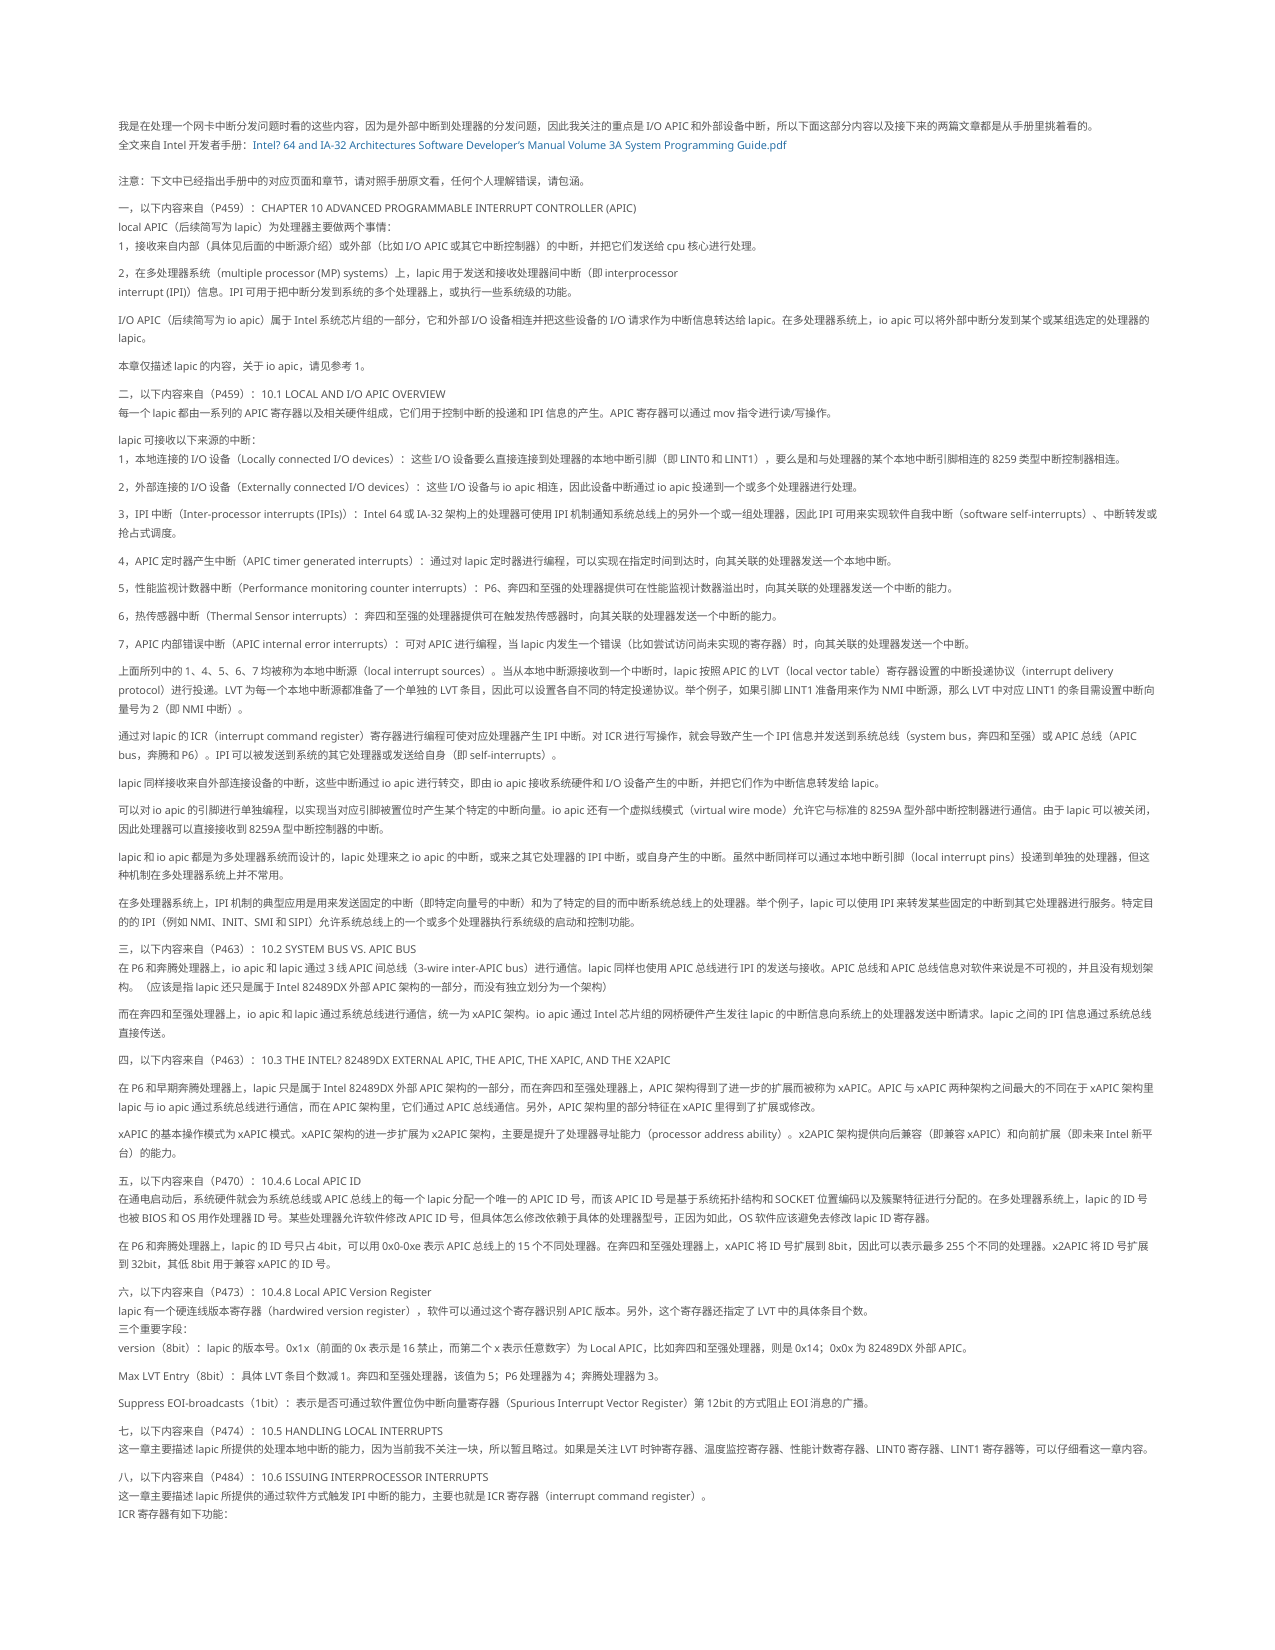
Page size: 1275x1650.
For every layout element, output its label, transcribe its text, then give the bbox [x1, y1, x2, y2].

text lapic同样接收来自外部连接设备的中断，这些中断通过io apic进行转交，即由io apic接收系统硬件和I/O设备产生的中断，并把它们作为中断信息转发给lapic。 [118, 774, 1157, 790]
text 4，APIC定时器产生中断（APIC timer generated interrupts）：通过对lapic定时器进行编程，可以实现在指定时间到达时，向其关联的处理器发送一个本地中断。 [118, 552, 1157, 568]
text 7，APIC内部错误中断（APIC internal error interrupts）：可对APIC进行编程，当lapic内发生一个错误（比如尝试访问尚未实现的寄存器）时，向其关联的处理器发送一个中断。 [118, 636, 1157, 651]
text lapic和io apic都是为多处理器系统而设计的，lapic处理来之io apic的中断，或来之其它处理器的IPI中断，或自身产生的中断。虽然中断同样可以通过本地中断引脚（local interrupt pins）投递到单独的处理器，但这种机制在多处理器系统上并不常用。 [118, 849, 1157, 883]
text 一，以下内容来自（P459）：CHAPTER 10 ADVANCED PROGRAMMABLE INTERRUPT CONTROLLER (APIC) local APIC（后续简写为lapic）为处理器主要做两个事情： 1，接收来自内部（具体见后面的中断源介绍）或外部（比如I/O APIC或其它中断控制器）的中断，并把它们发送给cpu核心进行处理。 [118, 200, 1157, 253]
text 五，以下内容来自（P470）：10.4.6 Local APIC ID 在通电启动后，系统硬件就会为系统总线或APIC总线上的每一个lapic分配一个唯一的APIC ID号，而该APIC ID号是基于系统拓扑结构和SOCKET位置编码以及簇聚特征进行分配的。在多处理器系统上，lapic的ID号也被BIOS和OS用作处理器ID号。某些处理器允许软件修改APIC ID号，但具体怎么修改依赖于具体的处理器型号，正因为如此，OS软件应该避免去修改lapic ID寄存器。 [118, 1172, 1157, 1225]
text 3，IPI中断（Inter-processor interrupts (IPIs)）：Intel 64或IA-32架构上的处理器可使用IPI机制通知系统总线上的另外一个或一组处理器，因此IPI可用来实现软件自我中断（software self-interrupts）、中断转发或抢占式调度。 [118, 506, 1157, 540]
text 二，以下内容来自（P459）：10.1 LOCAL AND I/O APIC OVERVIEW 每一个lapic都由一系列的APIC寄存器以及相关硬件组成，它们用于控制中断的投递和IPI信息的产生。APIC寄存器可以通过mov指令进行读/写操作。 [118, 386, 1157, 420]
text 而在奔四和至强处理器上，io apic和lapic通过系统总线进行通信，统一为xAPIC架构。io apic通过Intel芯片组的网桥硬件产生发往lapic的中断信息向系统上的处理器发送中断请求。lapic之间的IPI信息通过系统总线直接传送。 [118, 1006, 1157, 1040]
text 2，在多处理器系统（multiple processor (MP) systems）上，lapic用于发送和接收处理器间中断（即interprocessor interrupt (IPI)）信息。IPI可用于把中断分发到系统的多个处理器上，或执行一些系统级的功能。 [118, 265, 1157, 300]
text 在P6和奔腾处理器上，lapic的ID号只占4bit，可以用0x0-0xe表示APIC总线上的15个不同处理器。在奔四和至强处理器上，xAPIC将ID号扩展到8bit，因此可以表示最多255个不同的处理器。x2APIC将ID号扩展到32bit，其低8bit用于兼容xAPIC的ID号。 [118, 1237, 1157, 1272]
text Suppress EOI-broadcasts（1bit）：表示是否可通过软件置位伪中断向量寄存器（Spurious Interrupt Vector Register）第12bit的方式阻止EOI消息的广播。 [118, 1395, 1157, 1411]
text 六，以下内容来自（P473）：10.4.8 Local APIC Version Register lapic有一个硬连线版本寄存器（hardwired version register），软件可以通过这个寄存器识别APIC版本。另外，这个寄存器还指定了LVT中的具体条目个数。 三个重要字段： version（8bit）：lapic的版本号。0x1x（前面的0x表示是16禁止，而第二个x表示任意数字）为Local APIC，比如奔四和至强处理器，则是0x14；0x0x为82489DX外部APIC。 [118, 1284, 1157, 1355]
text 通过对lapic的ICR（interrupt command register）寄存器进行编程可使对应处理器产生IPI中断。对ICR进行写操作，就会导致产生一个IPI信息并发送到系统总线（system bus，奔四和至强）或APIC总线（APIC bus，奔腾和P6）。IPI可以被发送到系统的其它处理器或发送给自身（即self-interrupts）。 [118, 728, 1157, 762]
text 八，以下内容来自（P484）：10.6 ISSUING INTERPROCESSOR INTERRUPTS 这一章主要描述lapic所提供的通过软件方式触发IPI中断的能力，主要也就是ICR寄存器（interrupt command register）。 ICR寄存器有如下功能： [118, 1469, 1157, 1522]
text 5，性能监视计数器中断（Performance monitoring counter interrupts）：P6、奔四和至强的处理器提供可在性能监视计数器溢出时，向其关联的处理器发送一个中断的能力。 [118, 580, 1157, 596]
text 在P6和早期奔腾处理器上，lapic只是属于Intel 82489DX外部APIC架构的一部分，而在奔四和至强处理器上，APIC架构得到了进一步的扩展而被称为xAPIC。APIC与xAPIC两种架构之间最大的不同在于xAPIC架构里lapic与io apic通过系统总线进行通信，而在APIC架构里，它们通过APIC总线通信。另外，APIC架构里的部分特征在xAPIC里得到了扩展或修改。 [118, 1080, 1157, 1114]
text 6，热传感器中断（Thermal Sensor interrupts）：奔四和至强的处理器提供可在触发热传感器时，向其关联的处理器发送一个中断的能力。 [118, 608, 1157, 623]
text 四，以下内容来自（P463）：10.3 THE INTEL? 82489DX EXTERNAL APIC, THE APIC, THE XAPIC, AND THE X2APIC [118, 1052, 1157, 1068]
text lapic可接收以下来源的中断： 1，本地连接的I/O设备（Locally connected I/O devices）：这些I/O设备要么直接连接到处理器的本地中断引脚（即LINT0和LINT1），要么是和与处理器的某个本地中断引脚相连的8259类型中断控制器相连。 [118, 432, 1157, 466]
text 可以对io apic的引脚进行单独编程，以实现当对应引脚被置位时产生某个特定的中断向量。io apic还有一个虚拟线模式（virtual wire mode）允许它与标准的8259A型外部中断控制器进行通信。由于lapic可以被关闭，因此处理器可以直接接收到8259A型中断控制器的中断。 [118, 802, 1157, 837]
text 2，外部连接的I/O设备（Externally connected I/O devices）：这些I/O设备与io apic相连，因此设备中断通过io apic投递到一个或多个处理器进行处理。 [118, 478, 1157, 494]
text 我是在处理一个网卡中断分发问题时看的这些内容，因为是外部中断到处理器的分发问题，因此我关注的重点是I/O APIC和外部设备中断，所以下面这部分内容以及接下来的两篇文章都是从手册里挑着看的。 全文来自Intel开发者手册：Intel? 64 and IA-32 Architectures Software Developer’s Manual Volume 3A System Programming Guide.pdf 注意：下文中已经指出手册中的对应页面和章节，请对照手册原文看，任何个人理解错误，请包涵。 [118, 118, 1157, 188]
text Max LVT Entry（8bit）：具体LVT条目个数减1。奔四和至强处理器，该值为5；P6处理器为4；奔腾处理器为3。 [118, 1367, 1157, 1383]
text 七，以下内容来自（P474）：10.5 HANDLING LOCAL INTERRUPTS 这一章主要描述lapic所提供的处理本地中断的能力，因为当前我不关注一块，所以暂且略过。如果是关注LVT时钟寄存器、温度监控寄存器、性能计数寄存器、LINT0寄存器、LINT1寄存器等，可以仔细看这一章内容。 [118, 1423, 1157, 1457]
text I/O APIC（后续简写为io apic）属于Intel系统芯片组的一部分，它和外部I/O设备相连并把这些设备的I/O请求作为中断信息转达给lapic。在多处理器系统上，io apic可以将外部中断分发到某个或某组选定的处理器的lapic。 [118, 312, 1157, 346]
text 在多处理器系统上，IPI机制的典型应用是用来发送固定的中断（即特定向量号的中断）和为了特定的目的而中断系统总线上的处理器。举个例子，lapic可以使用IPI来转发某些固定的中断到其它处理器进行服务。特定目的的IPI（例如NMI、INIT、SMI和SIPI）允许系统总线上的一个或多个处理器执行系统级的启动和控制功能。 [118, 895, 1157, 929]
text xAPIC的基本操作模式为xAPIC模式。xAPIC架构的进一步扩展为x2APIC架构，主要是提升了处理器寻址能力（processor address ability）。x2APIC架构提供向后兼容（即兼容xAPIC）和向前扩展（即未来Intel新平台）的能力。 [118, 1126, 1157, 1161]
text 上面所列中的1、4、5、6、7均被称为本地中断源（local interrupt sources）。当从本地中断源接收到一个中断时，lapic按照APIC的LVT（local vector table）寄存器设置的中断投递协议（interrupt delivery protocol）进行投递。LVT为每一个本地中断源都准备了一个单独的LVT条目，因此可以设置各自不同的特定投递协议。举个例子，如果引脚LINT1准备用来作为NMI中断源，那么LVT中对应LINT1的条目需设置中断向量号为2（即NMI中断）。 [118, 663, 1157, 716]
text 三，以下内容来自（P463）：10.2 SYSTEM BUS VS. APIC BUS 在P6和奔腾处理器上，io apic和lapic通过3线APIC间总线（3-wire inter-APIC bus）进行通信。lapic同样也使用APIC总线进行IPI的发送与接收。APIC总线和APIC总线信息对软件来说是不可视的，并且没有规划架构。（应该是指lapic还只是属于Intel 82489DX外部APIC架构的一部分，而没有独立划分为一个架构） [118, 941, 1157, 994]
text 本章仅描述lapic的内容，关于io apic，请见参考1。 [118, 358, 1157, 374]
